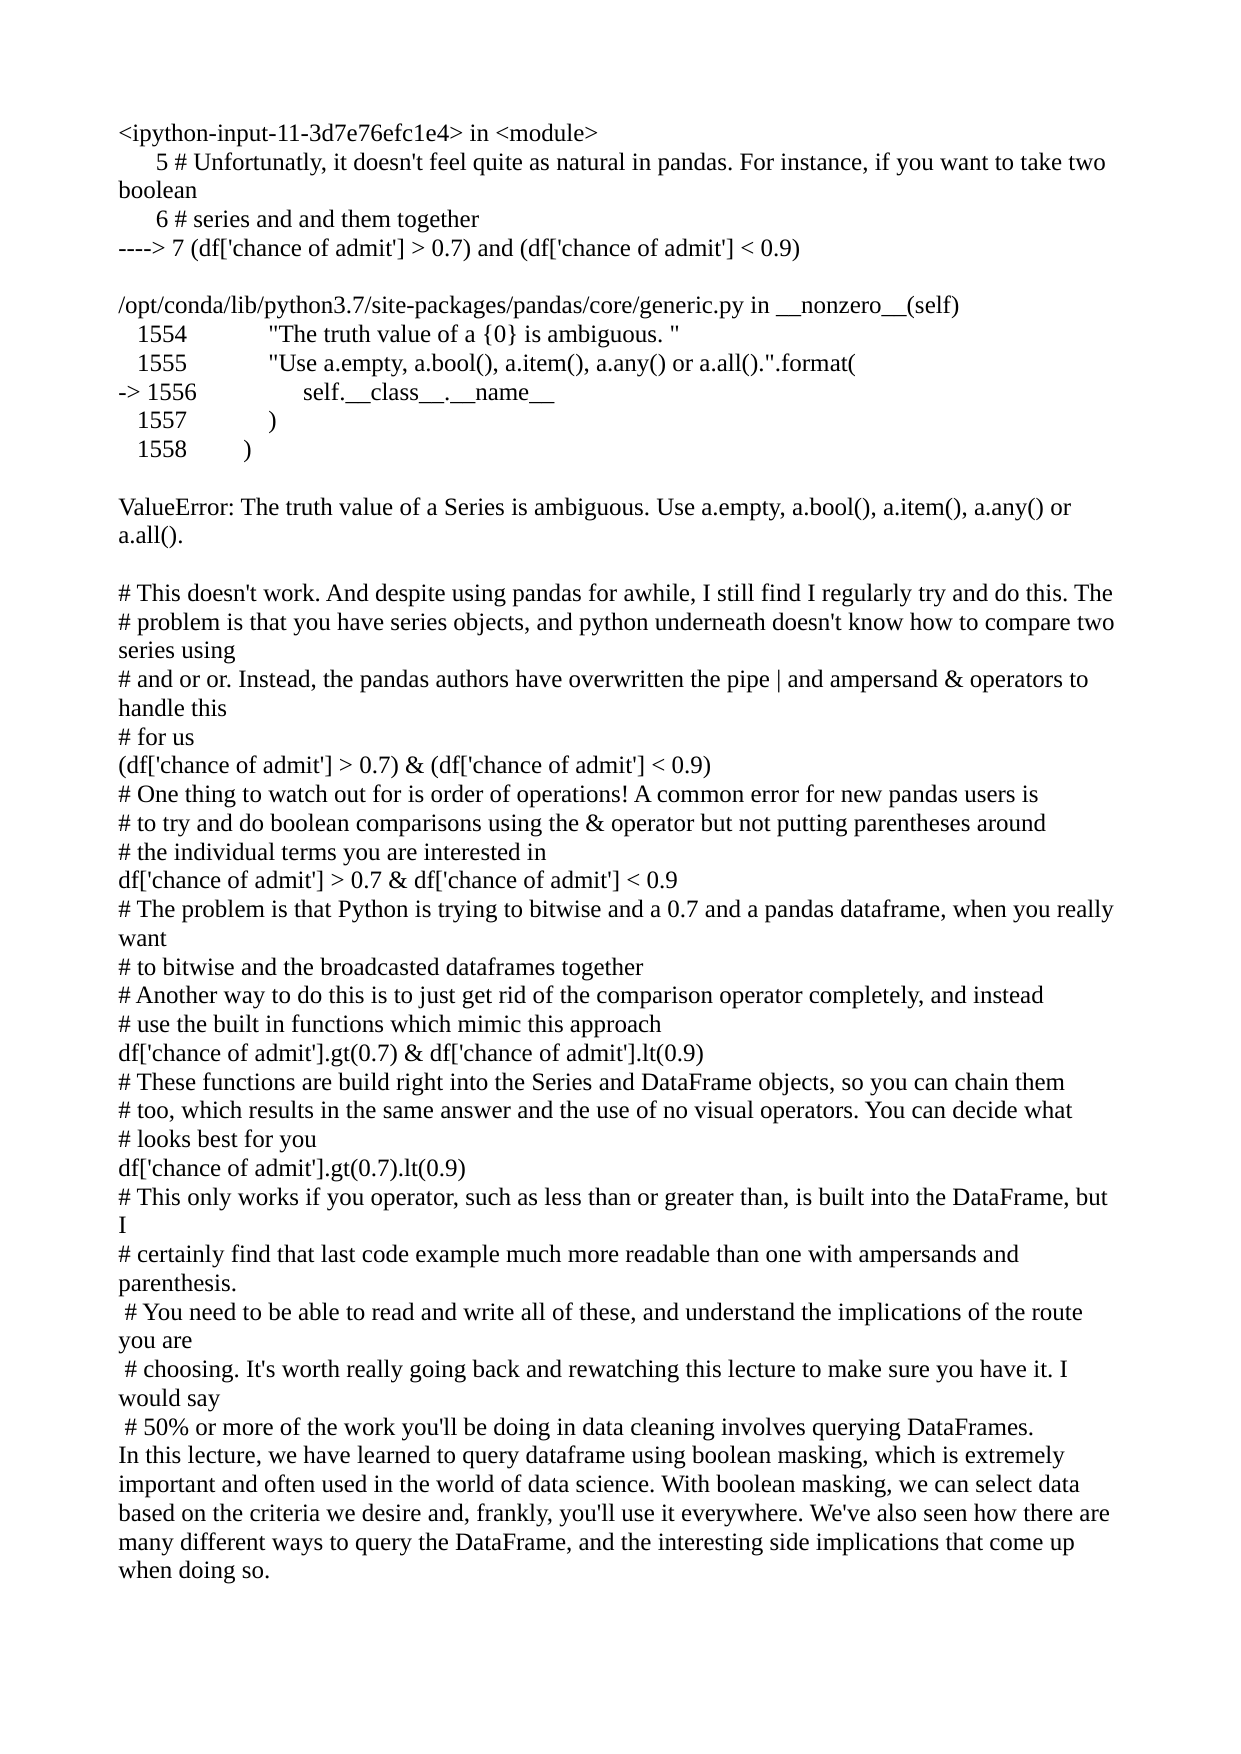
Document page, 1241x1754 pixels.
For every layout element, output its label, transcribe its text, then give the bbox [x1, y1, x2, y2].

text # Another way to do this is to just get rid of the comparison operator completely, and instead [118, 981, 1122, 1009]
text <ipython-input-11-3d7e76efc1e4> in <module> [118, 118, 1122, 147]
text # too, which results in the same answer and the use of no visual operators. You can decide what [118, 1096, 1122, 1124]
text # This doesn't work. And despite using pandas for awhile, I still find I regularly try and do this. The [118, 578, 1122, 607]
text # choosing. It's worth really going back and rewatching this lecture to make sure you have it. I would say [118, 1354, 1122, 1412]
text 1554 "The truth value of a {0} is ambiguous. " [118, 319, 1122, 348]
text # This only works if you operator, such as less than or greater than, is built into the DataFrame, but I [118, 1182, 1122, 1239]
text # use the built in functions which mimic this approach [118, 1009, 1122, 1038]
text 1555 "Use a.empty, a.bool(), a.item(), a.any() or a.all().".format( [118, 348, 1122, 377]
text df['chance of admit'] > 0.7 & df['chance of admit'] < 0.9 [118, 866, 1122, 894]
text ----> 7 (df['chance of admit'] > 0.7) and (df['chance of admit'] < 0.9) [118, 233, 1122, 262]
text 1558 ) [118, 434, 1122, 463]
text In this lecture, we have learned to query dataframe using boolean masking, which is extremely important and often used in the world of data science. With boolean masking, we can select data based on the criteria we desire and, frankly, you'll use it everywhere. We've also seen how there are many different ways to query the DataFrame, and the interesting side implications that come up when doing so. [118, 1441, 1122, 1584]
text 6 # series and and them together [118, 204, 1122, 233]
text # the individual terms you are interested in [118, 837, 1122, 866]
text (df['chance of admit'] > 0.7) & (df['chance of admit'] < 0.9) [118, 751, 1122, 779]
text # to bitwise and the broadcasted dataframes together [118, 952, 1122, 981]
text # for us [118, 722, 1122, 751]
text # looks best for you [118, 1124, 1122, 1153]
text # and or or. Instead, the pandas authors have overwritten the pipe | and ampersand & operators to handle this [118, 664, 1122, 722]
text 1557 ) [118, 406, 1122, 434]
text /opt/conda/lib/python3.7/site-packages/pandas/core/generic.py in __nonzero__(self) [118, 291, 1122, 319]
text # 50% or more of the work you'll be doing in data cleaning involves querying DataFrames. [118, 1412, 1122, 1441]
text df['chance of admit'].gt(0.7) & df['chance of admit'].lt(0.9) [118, 1038, 1122, 1067]
text df['chance of admit'].gt(0.7).lt(0.9) [118, 1153, 1122, 1182]
text 5 # Unfortunatly, it doesn't feel quite as natural in pandas. For instance, if you want to take two boolean [118, 147, 1122, 204]
text # One thing to watch out for is order of operations! A common error for new pandas users is [118, 779, 1122, 808]
text # You need to be able to read and write all of these, and understand the implications of the route you are [118, 1297, 1122, 1354]
text # These functions are build right into the Series and DataFrame objects, so you can chain them [118, 1067, 1122, 1096]
text # certainly find that last code example much more readable than one with ampersands and parenthesis. [118, 1239, 1122, 1297]
text # The problem is that Python is trying to bitwise and a 0.7 and a pandas dataframe, when you really want [118, 894, 1122, 952]
text ValueError: The truth value of a Series is ambiguous. Use a.empty, a.bool(), a.item(), a.any() or a.all(). [118, 492, 1122, 549]
text # problem is that you have series objects, and python underneath doesn't know how to compare two series using [118, 607, 1122, 664]
text -> 1556 self.__class__.__name__ [118, 377, 1122, 406]
text # to try and do boolean comparisons using the & operator but not putting parentheses around [118, 808, 1122, 837]
